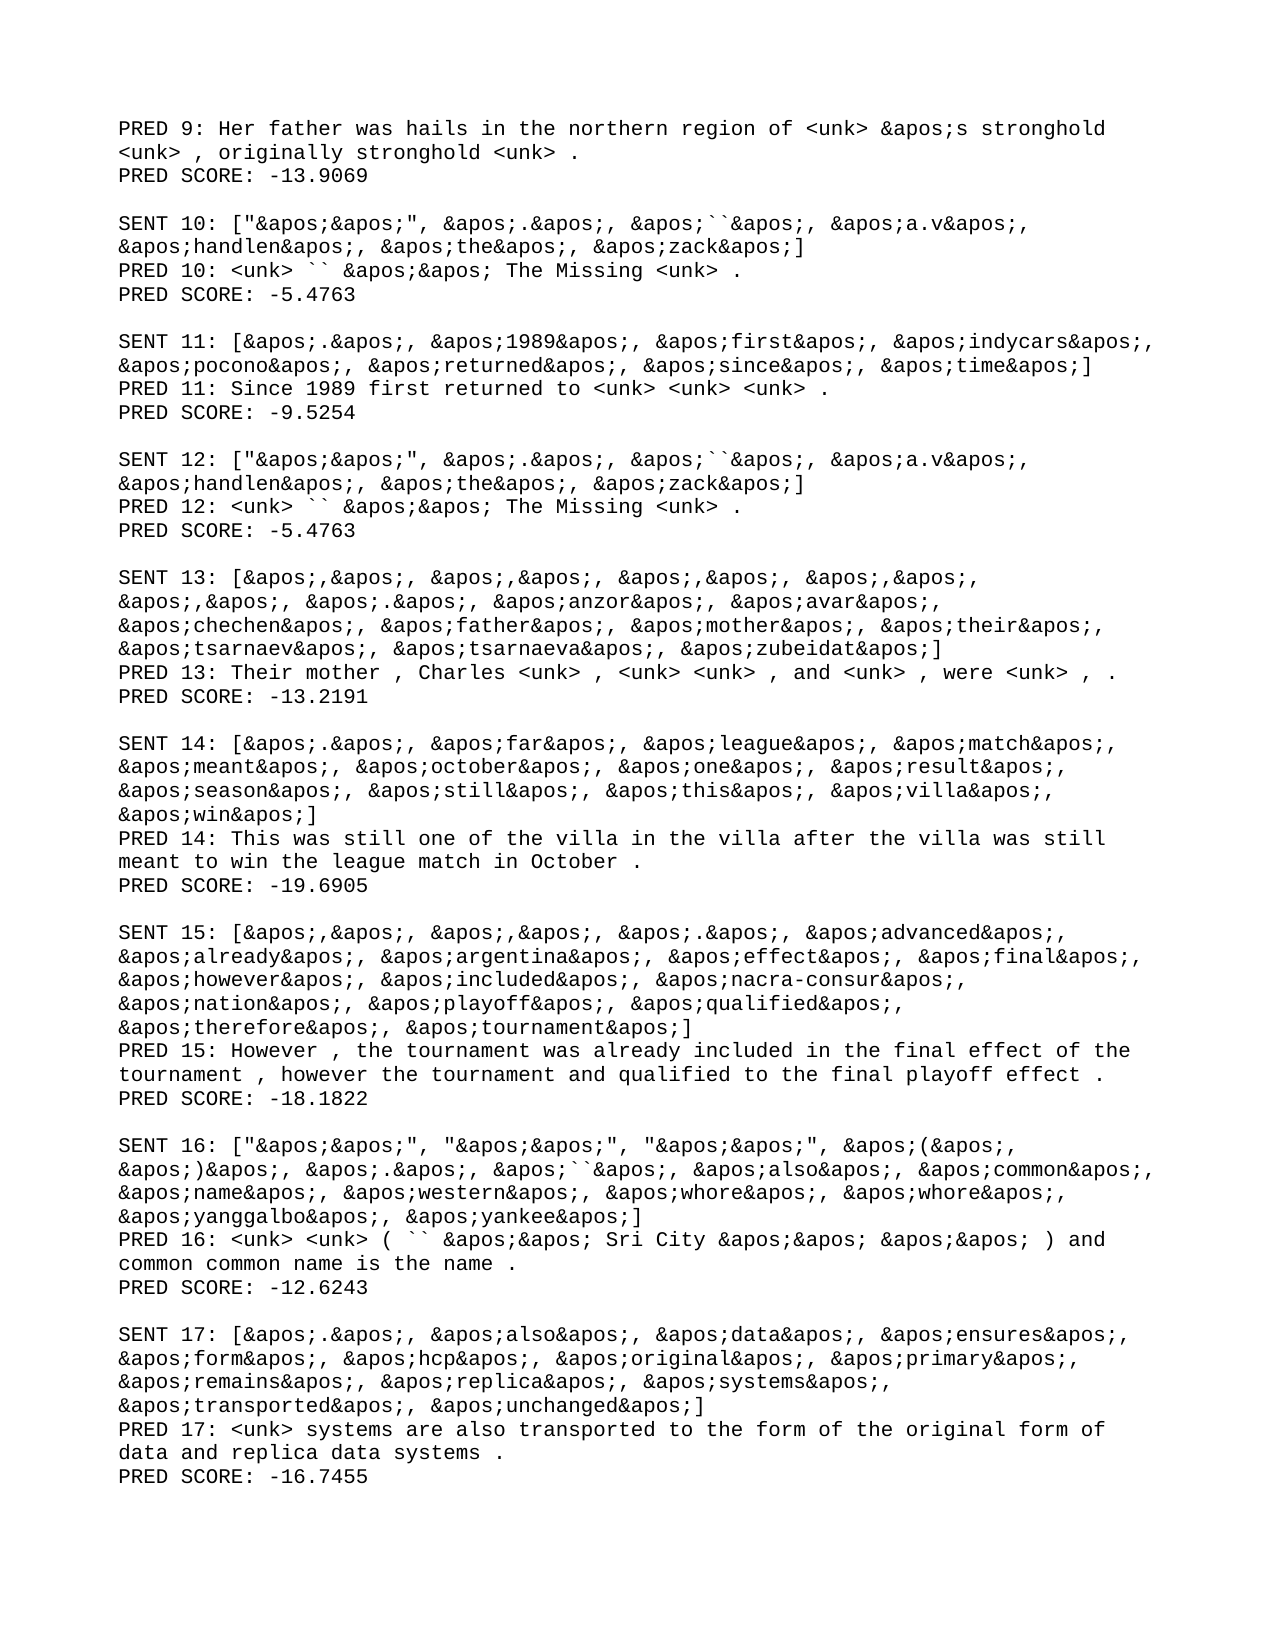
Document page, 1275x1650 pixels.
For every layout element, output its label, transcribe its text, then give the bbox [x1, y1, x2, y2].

text SENT 17: [&apos;.&apos;, &apos;also&apos;, &apos;data&apos;, &apos;ensures&apos;, &apos;form&apos;, &apos;hcp&apos;, &apos;original&apos;, &apos;primary&apos;, &apos;remains&apos;, &apos;replica&apos;, &apos;systems&apos;, &apos;transported&apos;, &apos;unchanged&apos;] [118, 1324, 1157, 1419]
text PRED SCORE: -9.5254 [118, 402, 1157, 426]
text SENT 13: [&apos;,&apos;, &apos;,&apos;, &apos;,&apos;, &apos;,&apos;, &apos;,&apos;, &apos;.&apos;, &apos;anzor&apos;, &apos;avar&apos;, &apos;chechen&apos;, &apos;father&apos;, &apos;mother&apos;, &apos;their&apos;, &apos;tsarnaev&apos;, &apos;tsarnaeva&apos;, &apos;zubeidat&apos;] [118, 567, 1157, 662]
text PRED SCORE: -12.6243 [118, 1277, 1157, 1300]
text SENT 16: ["&apos;&apos;", "&apos;&apos;", "&apos;&apos;", &apos;(&apos;, &apos;)&apos;, &apos;.&apos;, &apos;``&apos;, &apos;also&apos;, &apos;common&apos;, &apos;name&apos;, &apos;western&apos;, &apos;whore&apos;, &apos;whore&apos;, &apos;yanggalbo&apos;, &apos;yankee&apos;] [118, 1135, 1157, 1229]
text SENT 14: [&apos;.&apos;, &apos;far&apos;, &apos;league&apos;, &apos;match&apos;, &apos;meant&apos;, &apos;october&apos;, &apos;one&apos;, &apos;result&apos;, &apos;season&apos;, &apos;still&apos;, &apos;this&apos;, &apos;villa&apos;, &apos;win&apos;] [118, 733, 1157, 827]
text PRED SCORE: -5.4763 [118, 520, 1157, 544]
text PRED 15: However , the tournament was already included in the final effect of the tournament , however the tournament and qualified to the final playoff effect . [118, 1040, 1157, 1088]
text PRED 10: <unk> `` &apos;&apos; The Missing <unk> . [118, 260, 1157, 284]
text SENT 12: ["&apos;&apos;", &apos;.&apos;, &apos;``&apos;, &apos;a.v&apos;, &apos;handlen&apos;, &apos;the&apos;, &apos;zack&apos;] [118, 449, 1157, 496]
text PRED SCORE: -13.9069 [118, 165, 1157, 189]
text PRED 14: This was still one of the villa in the villa after the villa was still meant to win the league match in October . [118, 827, 1157, 875]
text PRED 17: <unk> systems are also transported to the form of the original form of data and replica data systems . [118, 1419, 1157, 1466]
text SENT 11: [&apos;.&apos;, &apos;1989&apos;, &apos;first&apos;, &apos;indycars&apos;, &apos;pocono&apos;, &apos;returned&apos;, &apos;since&apos;, &apos;time&apos;] [118, 331, 1157, 378]
text PRED SCORE: -18.1822 [118, 1088, 1157, 1111]
text PRED 16: <unk> <unk> ( `` &apos;&apos; Sri City &apos;&apos; &apos;&apos; ) and common common name is the name . [118, 1229, 1157, 1277]
text PRED 12: <unk> `` &apos;&apos; The Missing <unk> . [118, 496, 1157, 520]
text PRED 11: Since 1989 first returned to <unk> <unk> <unk> . [118, 378, 1157, 402]
text PRED SCORE: -13.2191 [118, 686, 1157, 709]
text PRED 13: Their mother , Charles <unk> , <unk> <unk> , and <unk> , were <unk> , . [118, 662, 1157, 686]
text PRED SCORE: -16.7455 [118, 1466, 1157, 1489]
text SENT 10: ["&apos;&apos;", &apos;.&apos;, &apos;``&apos;, &apos;a.v&apos;, &apos;handlen&apos;, &apos;the&apos;, &apos;zack&apos;] [118, 213, 1157, 260]
text PRED SCORE: -5.4763 [118, 284, 1157, 307]
text SENT 15: [&apos;,&apos;, &apos;,&apos;, &apos;.&apos;, &apos;advanced&apos;, &apos;already&apos;, &apos;argentina&apos;, &apos;effect&apos;, &apos;final&apos;, &apos;however&apos;, &apos;included&apos;, &apos;nacra-consur&apos;, &apos;nation&apos;, &apos;playoff&apos;, &apos;qualified&apos;, &apos;therefore&apos;, &apos;tournament&apos;] [118, 922, 1157, 1040]
text PRED SCORE: -19.6905 [118, 875, 1157, 898]
text PRED 9: Her father was hails in the northern region of <unk> &apos;s stronghold <unk> , originally stronghold <unk> . [118, 118, 1157, 165]
